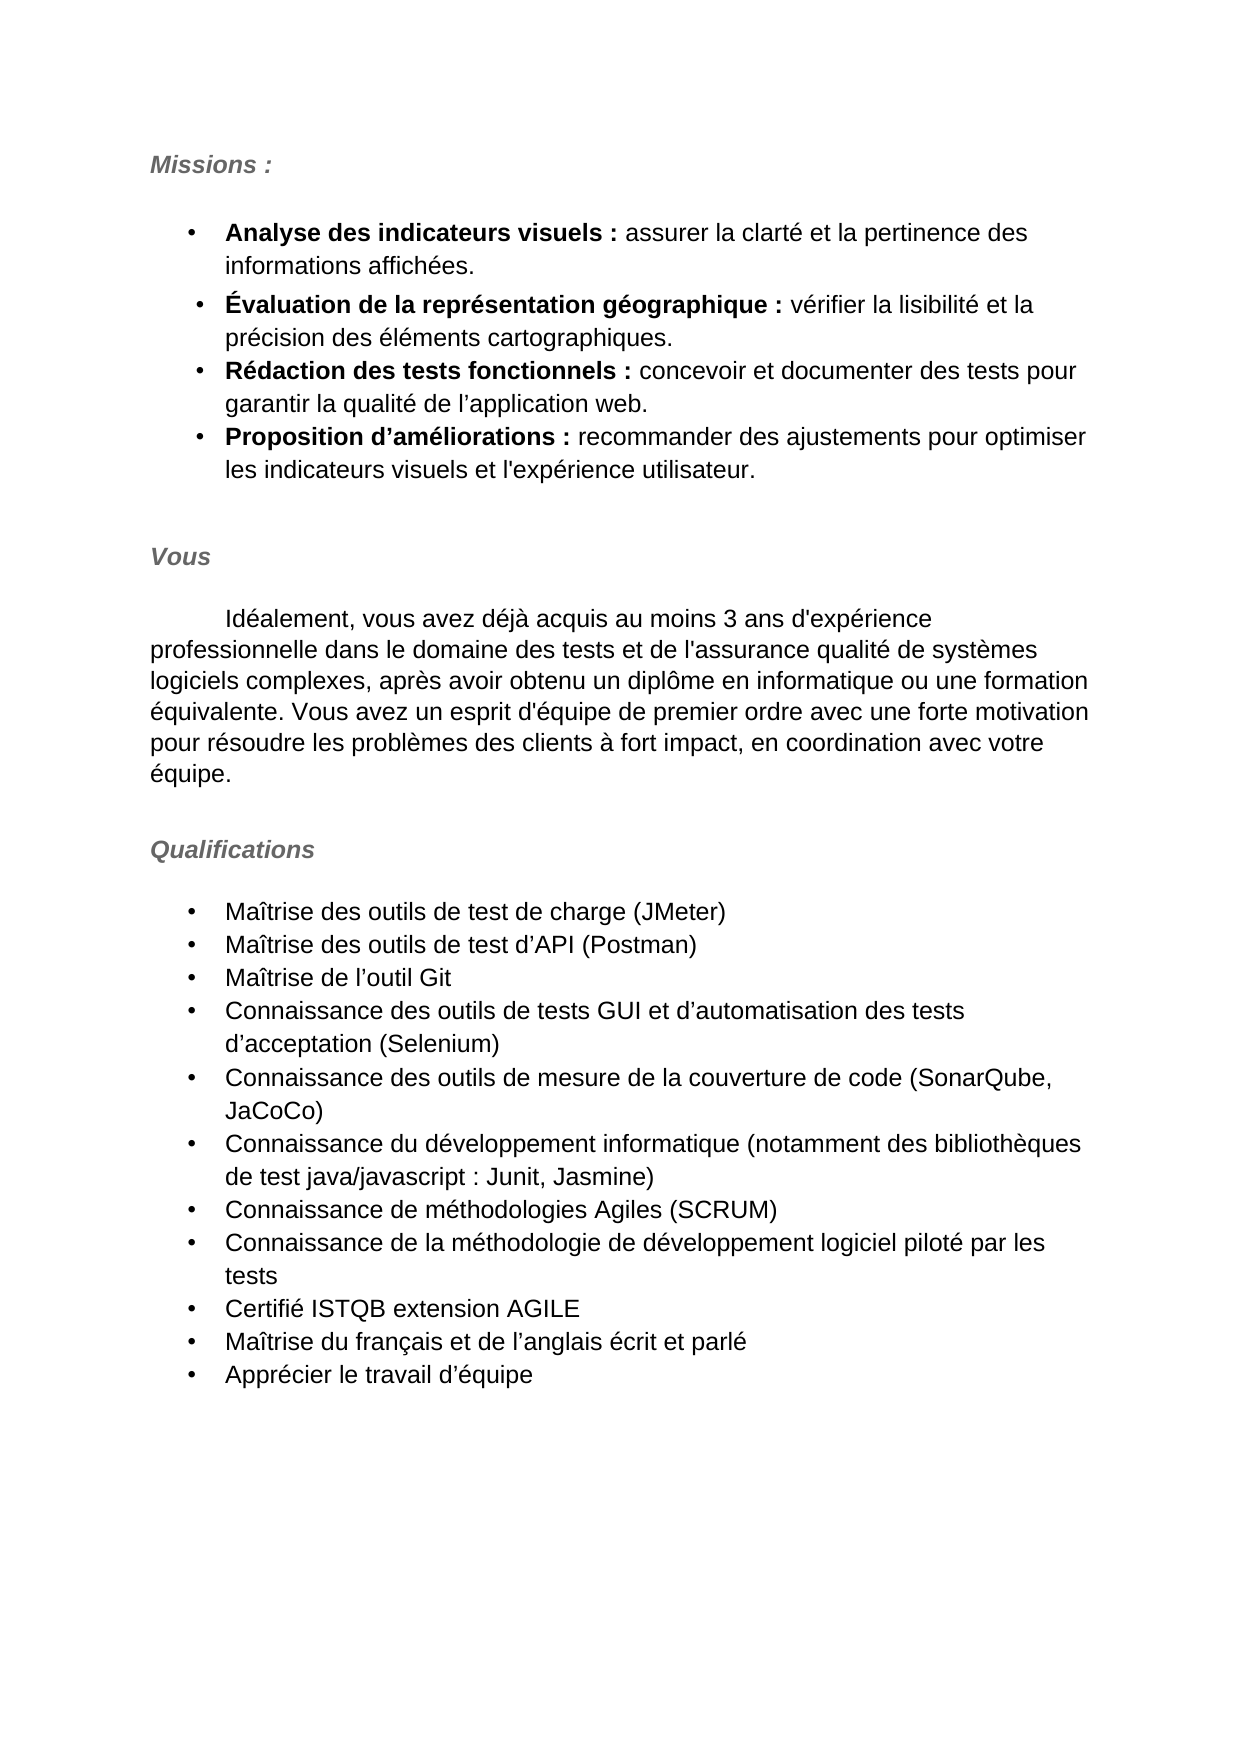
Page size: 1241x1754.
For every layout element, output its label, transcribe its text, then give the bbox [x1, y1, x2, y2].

list Maîtrise des outils de test d’API (Postman) [187, 930, 1090, 959]
subtitle Missions : [150, 150, 1090, 179]
list Maîtrise de l’outil Git [187, 963, 1090, 992]
subtitle Qualifications [150, 835, 1090, 864]
list Analyse des indicateurs visuels : assurer la clarté et la pertinence des informations affichées. [187, 218, 1090, 279]
list Rédaction des tests fonctionnels : concevoir et documenter des tests pour garantir la qualité de l’application web. [196, 356, 1090, 418]
list Maîtrise du français et de l’anglais écrit et parlé [187, 1327, 1090, 1356]
list Connaissance de la méthodologie de développement logiciel piloté par les tests [187, 1228, 1090, 1290]
text Idéalement, vous avez déjà acquis au moins 3 ans d'expérience professionnelle dans le domaine des tests et de l'assurance qualité de systèmes logiciels complexes, après avoir obtenu un diplôme en informatique ou une formation équivalente. Vous avez un esprit d'équipe de premier ordre avec une forte motivation pour résoudre les problèmes des clients à fort impact, en coordination avec votre équipe. [150, 603, 1090, 787]
list Apprécier le travail d’équipe [187, 1360, 1090, 1389]
list Connaissance des outils de mesure de la couverture de code (SonarQube, JaCoCo) [187, 1062, 1090, 1124]
list Proposition d’améliorations : recommander des ajustements pour optimiser les indicateurs visuels et l'expérience utilisateur. [196, 422, 1090, 484]
list Évaluation de la représentation géographique : vérifier la lisibilité et la précision des éléments cartographiques. [196, 290, 1090, 352]
subtitle Vous [150, 542, 1090, 571]
list Connaissance de méthodologies Agiles (SCRUM) [187, 1195, 1090, 1224]
list Connaissance du développement informatique (notamment des bibliothèques de test java/javascript : Junit, Jasmine) [187, 1129, 1090, 1191]
list Maîtrise des outils de test de charge (JMeter) [187, 897, 1090, 926]
list Connaissance des outils de tests GUI et d’automatisation des tests d’acceptation (Selenium) [187, 996, 1090, 1058]
list Certifié ISTQB extension AGILE [187, 1294, 1090, 1323]
